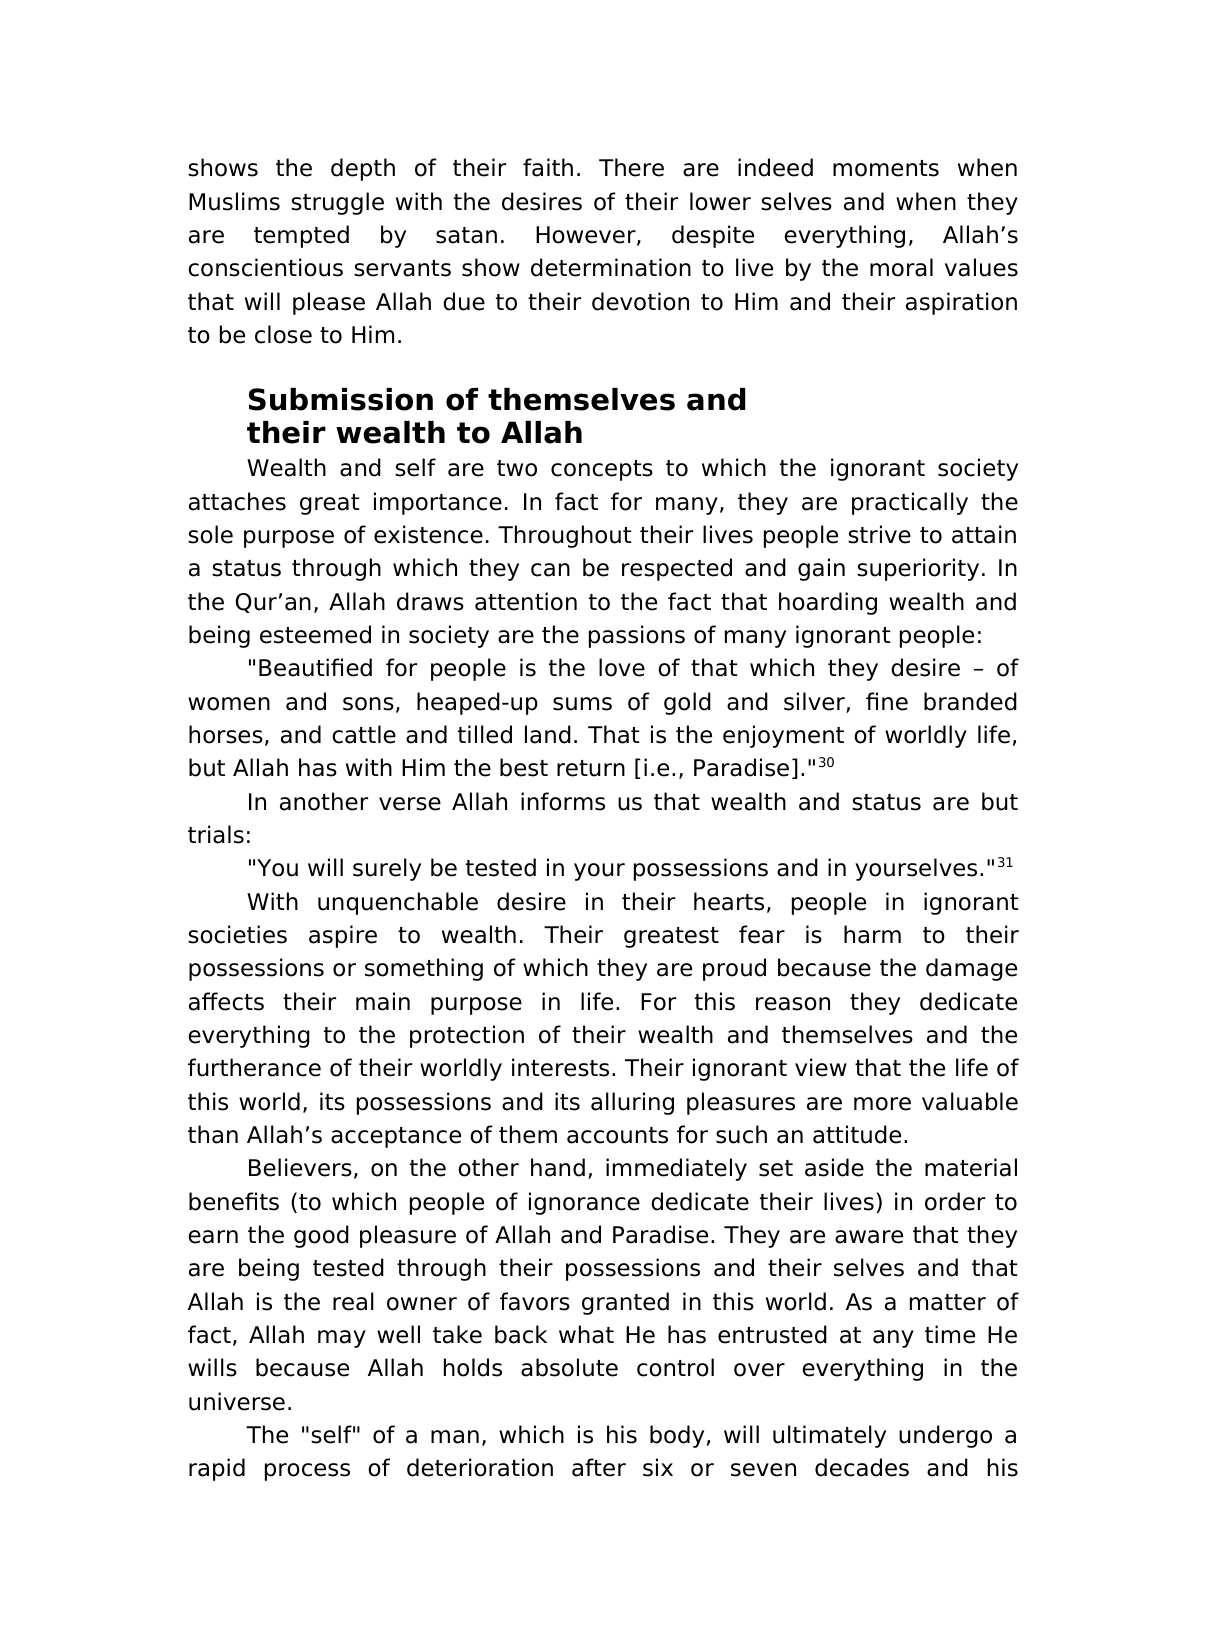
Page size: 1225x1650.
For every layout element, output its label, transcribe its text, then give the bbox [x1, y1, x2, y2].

text With unquenchable desire in their hearts, people in ignorant societies aspire to wealth. Their greatest fear is harm to their possessions or something of which they are proud because the damage affects their main purpose in life. For this reason they dedicate everything to the protection of their wealth and themselves and the furtherance of their worldly interests. Their ignorant view that the life of this world, its possessions and its alluring pleasures are more valuable than Allah’s acceptance of them accounts for such an attitude. [187, 883, 1020, 1150]
text "You will surely be tested in your possessions and in yourselves."31 [187, 850, 1020, 883]
text Submission of themselves and [187, 383, 1020, 417]
text "Beautified for people is the love of that which they desire – of women and sons, heaped-up sums of gold and silver, fine branded horses, and cattle and tilled land. That is the enjoyment of worldly life, but Allah has with Him the best return [i.e., Paradise]."30 [187, 650, 1020, 783]
text Wealth and self are two concepts to which the ignorant society attaches great importance. In fact for many, they are practically the sole purpose of existence. Throughout their lives people strive to attain a status through which they can be respected and gain superiority. In the Qur’an, Allah draws attention to the fact that hoarding wealth and being esteemed in society are the passions of many ignorant people: [187, 450, 1020, 650]
text their wealth to Allah [187, 417, 1020, 450]
text Believers, on the other hand, immediately set aside the material benefits (to which people of ignorance dedicate their lives) in order to earn the good pleasure of Allah and Paradise. They are aware that they are being tested through their possessions and their selves and that Allah is the real owner of favors granted in this world. As a matter of fact, Allah may well take back what He has entrusted at any time He wills because Allah holds absolute control over everything in the universe. [187, 1150, 1020, 1417]
text In another verse Allah informs us that wealth and status are but trials: [187, 783, 1020, 850]
text shows the depth of their faith. There are indeed moments when Muslims struggle with the desires of their lower selves and when they are tempted by satan. However, despite everything, Allah’s conscientious servants show determination to live by the moral values that will please Allah due to their devotion to Him and their aspiration to be close to Him. [187, 150, 1020, 350]
text The "self" of a man, which is his body, will ultimately undergo a rapid process of deterioration after six or seven decades and his [187, 1417, 1020, 1483]
